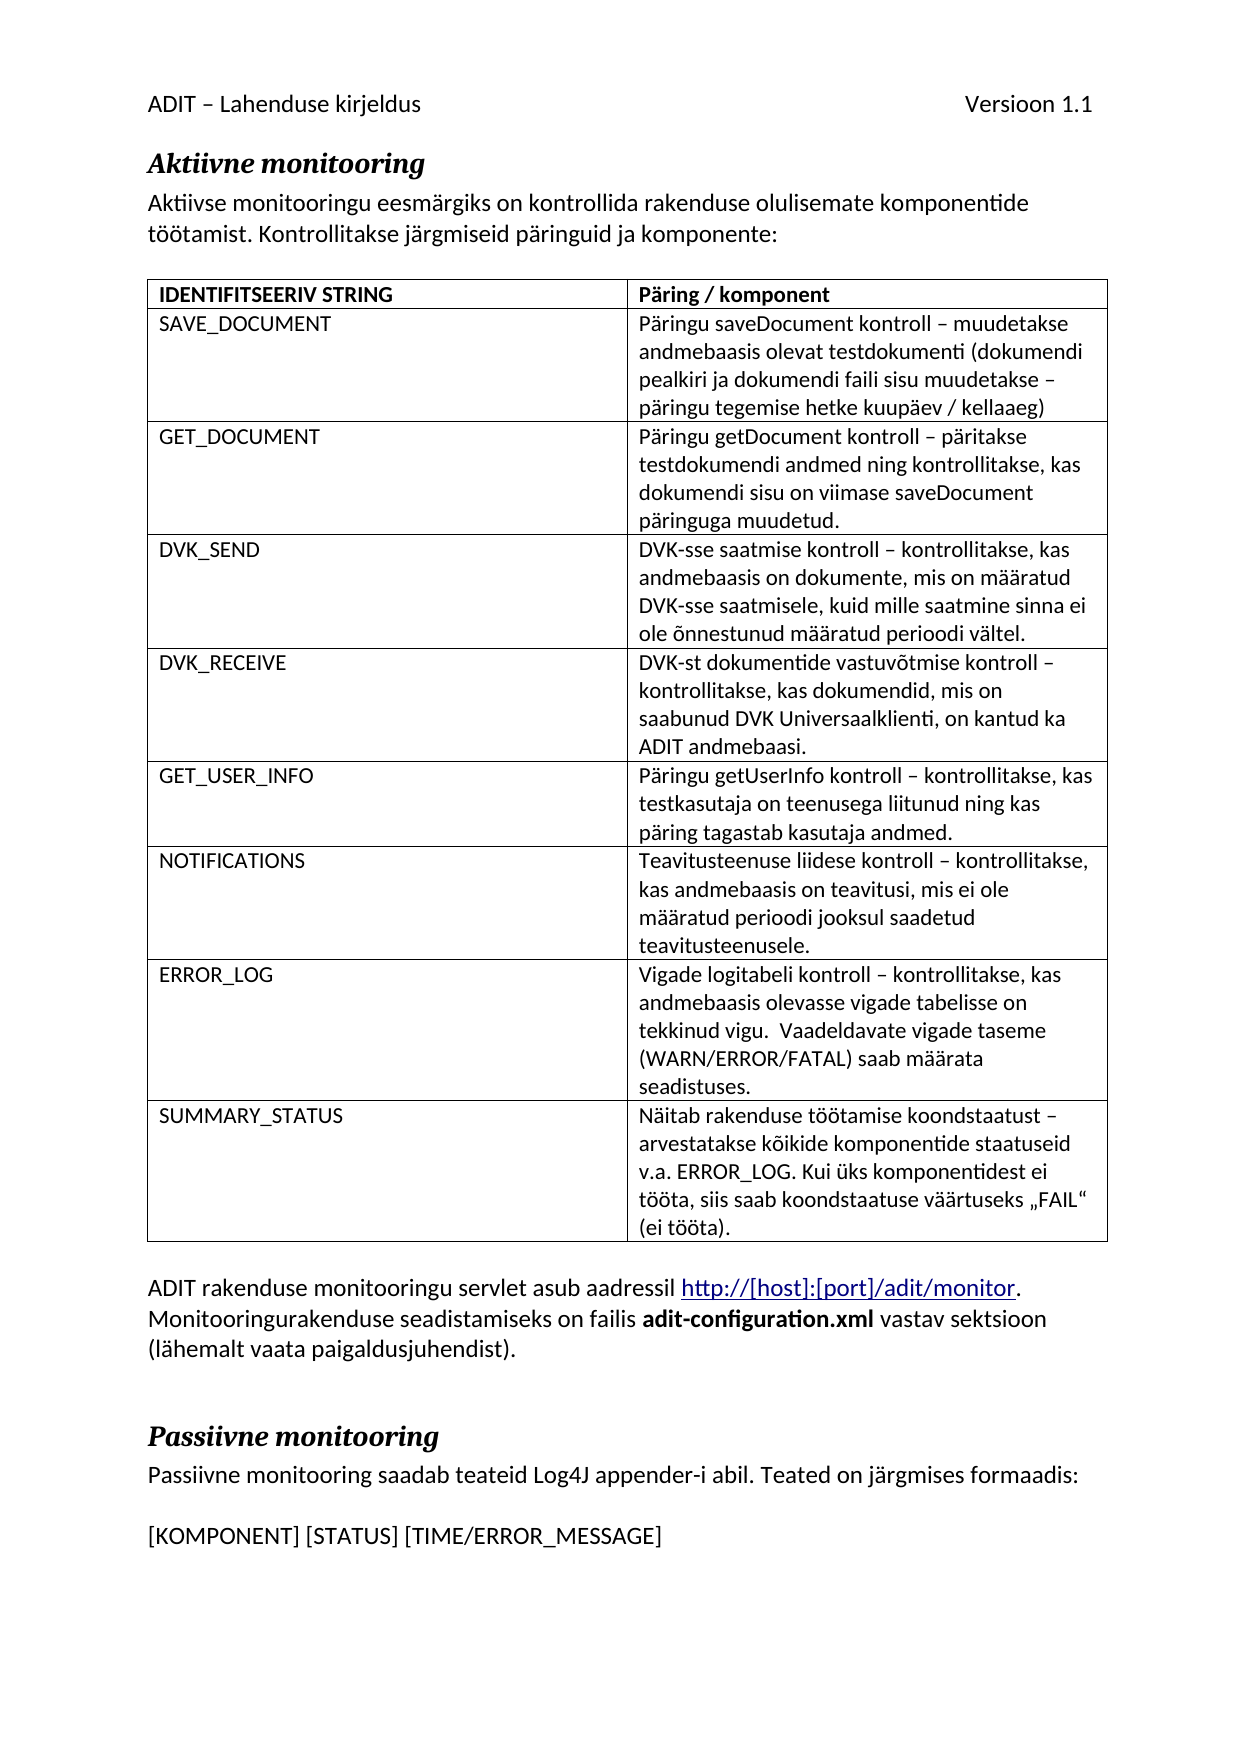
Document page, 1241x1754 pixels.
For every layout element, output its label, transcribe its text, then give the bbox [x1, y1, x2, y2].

subtitle Passiivne monitooring [148, 1420, 1093, 1453]
text Passiivne monitooring saadab teateid Log4J appender-i abil. Teated on järgmises formaadis: [148, 1459, 1093, 1490]
table_header IDENTIFITSEERIV STRING [148, 280, 627, 308]
table_cell GET_USER_INFO [148, 762, 627, 846]
table_cell DVK_SEND [148, 535, 627, 647]
text ADIT rakenduse monitooringu servlet asub aadressil http://[host]:[port]/adit/monitor. Monitooringurakenduse seadistamiseks on failis adit-configuration.xml vastav sektsioon (lähemalt vaata paigaldusjuhendist). [148, 1273, 1093, 1364]
text Aktiivse monitooringu eesmärgiks on kontrollida rakenduse olulisemate komponentide töötamist. Kontrollitakse järgmiseid päringuid ja komponente: [148, 187, 1093, 248]
subtitle Aktiivne monitooring [148, 148, 1093, 181]
table_cell Päringu saveDocument kontroll – muudetakse andmebaasis olevat testdokumenti (dokumendi pealkiri ja dokumendi faili sisu muudetakse – päringu tegemise hetke kuupäev / kellaaeg) [628, 309, 1107, 421]
table_cell DVK_RECEIVE [148, 649, 627, 761]
table_cell DVK-sse saatmise kontroll – kontrollitakse, kas andmebaasis on dokumente, mis on määratud DVK-sse saatmisele, kuid mille saatmine sinna ei ole õnnestunud määratud perioodi vältel. [628, 535, 1107, 647]
table_cell GET_DOCUMENT [148, 422, 627, 534]
table_cell Teavitusteenuse liidese kontroll – kontrollitakse, kas andmebaasis on teavitusi, mis ei ole määratud perioodi jooksul saadetud teavitusteenusele. [628, 847, 1107, 959]
table_cell SUMMARY_STATUS [148, 1101, 627, 1241]
table_cell Näitab rakenduse töötamise koondstaatust – arvestatakse kõikide komponentide staatuseid v.a. ERROR_LOG. Kui üks komponentidest ei tööta, siis saab koondstaatuse väärtuseks „FAIL“ (ei tööta). [628, 1101, 1107, 1241]
table_cell Päringu getDocument kontroll – päritakse testdokumendi andmed ning kontrollitakse, kas dokumendi sisu on viimase saveDocument päringuga muudetud. [628, 422, 1107, 534]
table_cell DVK-st dokumentide vastuvõtmise kontroll – kontrollitakse, kas dokumendid, mis on saabunud DVK Universaalklienti, on kantud ka ADIT andmebaasi. [628, 649, 1107, 761]
table_cell SAVE_DOCUMENT [148, 309, 627, 421]
table_header Päring / komponent [628, 280, 1107, 308]
table_cell Päringu getUserInfo kontroll – kontrollitakse, kas testkasutaja on teenusega liitunud ning kas päring tagastab kasutaja andmed. [628, 762, 1107, 846]
table_cell NOTIFICATIONS [148, 847, 627, 959]
text [KOMPONENT] [STATUS] [TIME/ERROR_MESSAGE] [148, 1521, 1093, 1551]
table_cell Vigade logitabeli kontroll – kontrollitakse, kas andmebaasis olevasse vigade tabelisse on tekkinud vigu. Vaadeldavate vigade taseme (WARN/ERROR/FATAL) saab määrata seadistuses. [628, 960, 1107, 1100]
table_cell ERROR_LOG [148, 960, 627, 1100]
